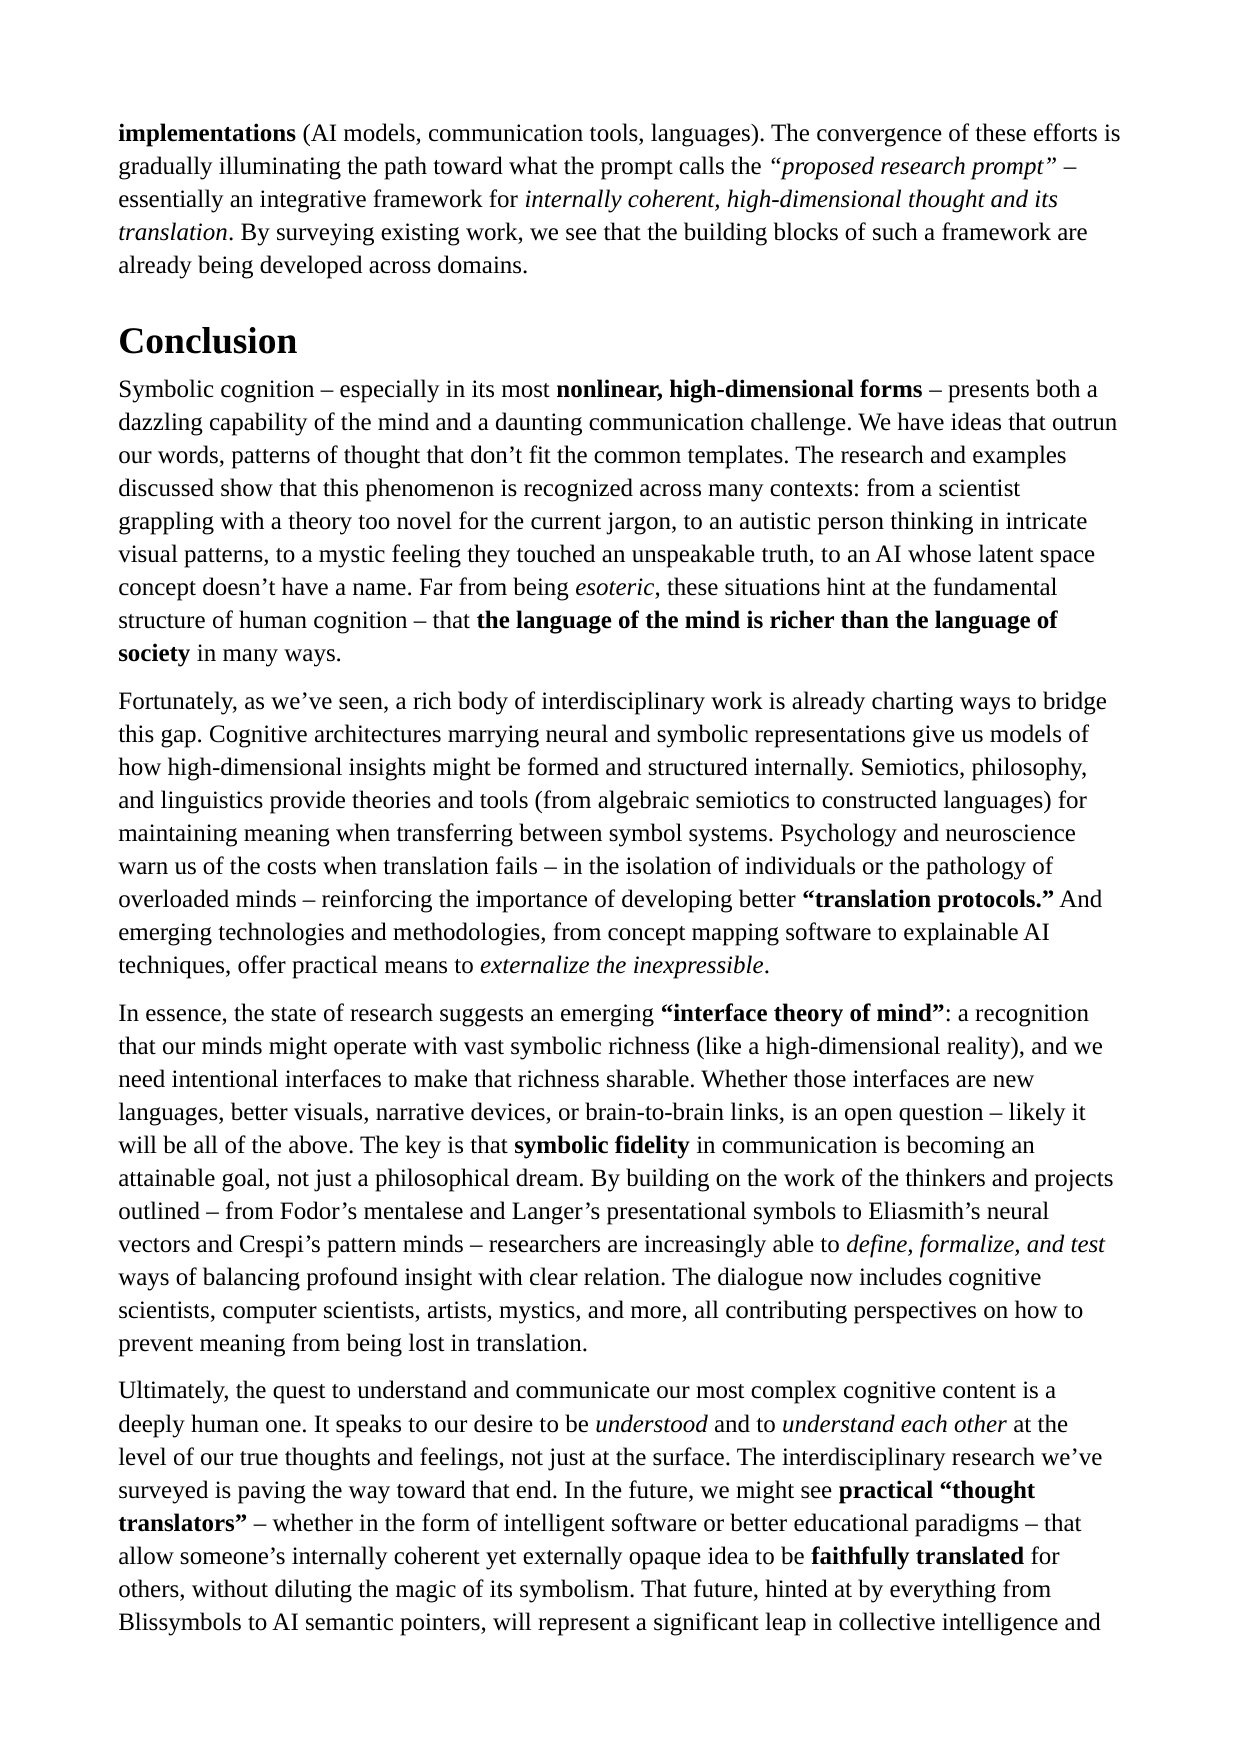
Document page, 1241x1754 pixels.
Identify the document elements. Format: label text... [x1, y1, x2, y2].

text In essence, the state of research suggests an emerging “interface theory of mind”: a recognition that our minds might operate with vast symbolic richness (like a high-dimensional reality), and we need intentional interfaces to make that richness sharable. Whether those interfaces are new languages, better visuals, narrative devices, or brain-to-brain links, is an open question – likely it will be all of the above. The key is that symbolic fidelity in communication is becoming an attainable goal, not just a philosophical dream. By building on the work of the thinkers and projects outlined – from Fodor’s mentalese and Langer’s presentational symbols to Eliasmith’s neural vectors and Crespi’s pattern minds – researchers are increasingly able to define, formalize, and test ways of balancing profound insight with clear relation. The dialogue now includes cognitive scientists, computer scientists, artists, mystics, and more, all contributing perspectives on how to prevent meaning from being lost in translation. [118, 998, 1122, 1357]
text Ultimately, the quest to understand and communicate our most complex cognitive content is a deeply human one. It speaks to our desire to be understood and to understand each other at the level of our true thoughts and feelings, not just at the surface. The interdisciplinary research we’ve surveyed is paving the way toward that end. In the future, we might see practical “thought translators” – whether in the form of intelligent software or better educational paradigms – that allow someone’s internally coherent yet externally opaque idea to be faithfully translated for others, without diluting the magic of its symbolism. That future, hinted at by everything from Blissymbols to AI semantic pointers, will represent a significant leap in collective intelligence and [118, 1376, 1122, 1636]
text Fortunately, as we’ve seen, a rich body of interdisciplinary work is already charting ways to bridge this gap. Cognitive architectures marrying neural and symbolic representations give us models of how high-dimensional insights might be formed and structured internally. Semiotics, philosophy, and linguistics provide theories and tools (from algebraic semiotics to constructed languages) for maintaining meaning when transferring between symbol systems. Psychology and neuroscience warn us of the costs when translation fails – in the isolation of individuals or the pathology of overloaded minds – reinforcing the importance of developing better “translation protocols.” And emerging technologies and methodologies, from concept mapping software to explainable AI techniques, offer practical means to externalize the inexpressible. [118, 686, 1122, 979]
text implementations (AI models, communication tools, languages). The convergence of these efforts is gradually illuminating the path toward what the prompt calls the “proposed research prompt” – essentially an integrative framework for internally coherent, high-dimensional thought and its translation. By surveying existing work, we see that the building blocks of such a framework are already being developed across domains. [118, 118, 1122, 279]
subtitle Conclusion [118, 319, 1122, 362]
text Symbolic cognition – especially in its most nonlinear, high-dimensional forms – presents both a dazzling capability of the mind and a daunting communication challenge. We have ideas that outrun our words, patterns of thought that don’t fit the common templates. The research and examples discussed show that this phenomenon is recognized across many contexts: from a scientist grappling with a theory too novel for the current jargon, to an autistic person thinking in intricate visual patterns, to a mystic feeling they touched an unspeakable truth, to an AI whose latent space concept doesn’t have a name. Far from being esoteric, these situations hint at the fundamental structure of human cognition – that the language of the mind is richer than the language of society in many ways. [118, 374, 1122, 667]
